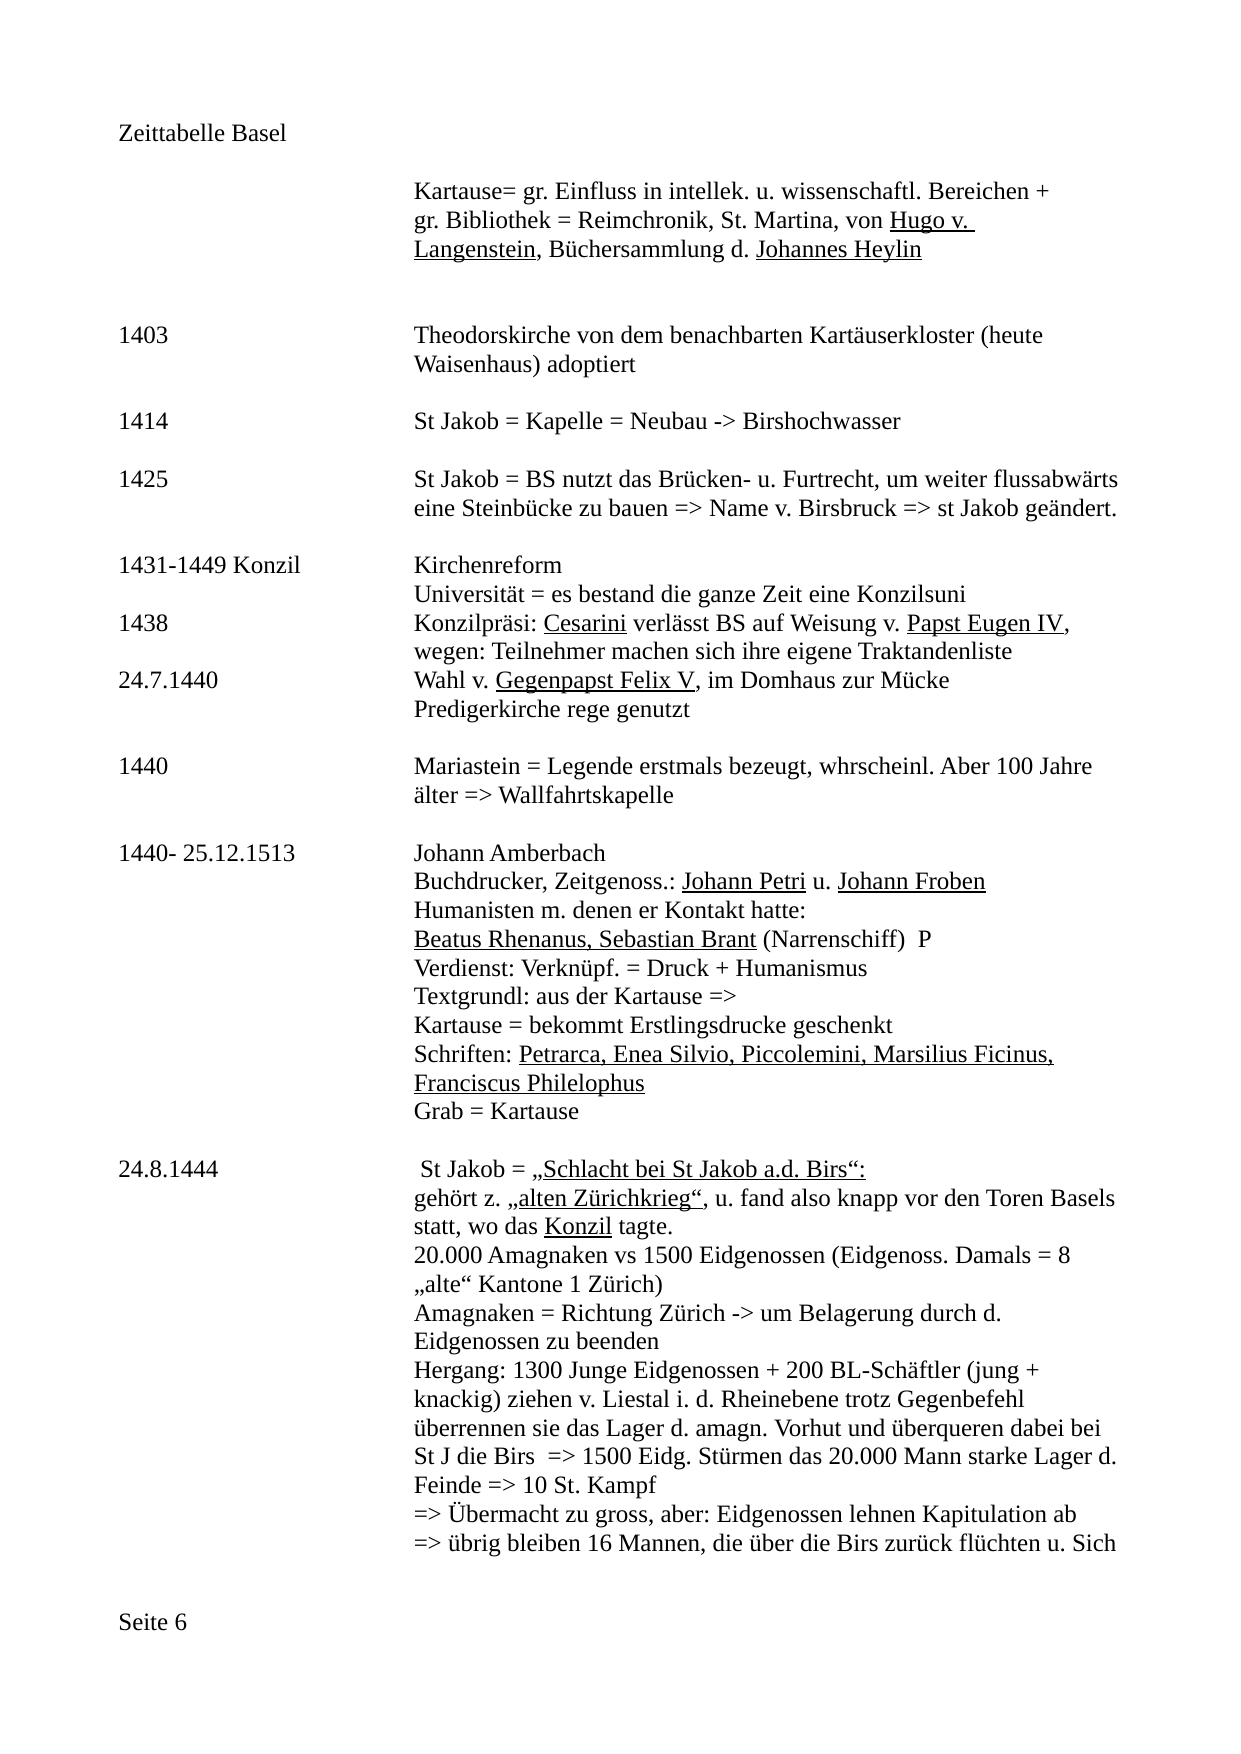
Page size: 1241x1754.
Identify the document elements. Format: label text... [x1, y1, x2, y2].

text Amagnaken = Richtung Zürich -> um Belagerung durch d. Eidgenossen zu beenden [118, 1298, 1122, 1355]
text Humanisten m. denen er Kontakt hatte: [118, 895, 1122, 924]
text 1425 St Jakob = BS nutzt das Brücken- u. Furtrecht, um weiter flussabwärts eine Steinbücke zu bauen => Name v. Birsbruck => st Jakob geändert. [118, 464, 1122, 521]
text Hergang: 1300 Junge Eidgenossen + 200 BL-Schäftler (jung + knackig) ziehen v. Liestal i. d. Rheinebene trotz Gegenbefehl überrennen sie das Lager d. amagn. Vorhut und überqueren dabei bei St J die Birs => 1500 Eidg. Stürmen das 20.000 Mann starke Lager d. Feinde => 10 St. Kampf [118, 1355, 1122, 1499]
text Universität = es bestand die ganze Zeit eine Konzilsuni [118, 579, 1122, 608]
text Kartause= gr. Einfluss in intellek. u. wissenschaftl. Bereichen + gr. Bibliothek = Reimchronik, St. Martina, von Hugo v. Langenstein, Büchersammlung d. Johannes Heylin [118, 176, 1122, 263]
text 20.000 Amagnaken vs 1500 Eidgenossen (Eidgenoss. Damals = 8 „alte“ Kantone 1 Zürich) [118, 1240, 1122, 1298]
text 1403 Theodorskirche von dem benachbarten Kartäuserkloster (heute Waisenhaus) adoptiert [118, 320, 1122, 378]
text Buchdrucker, Zeitgenoss.: Johann Petri u. Johann Froben [118, 866, 1122, 895]
text Verdienst: Verknüpf. = Druck + Humanismus [118, 953, 1122, 981]
text 1414 St Jakob = Kapelle = Neubau -> Birshochwasser [118, 406, 1122, 435]
text 1440- 25.12.1513 Johann Amberbach [118, 838, 1122, 866]
text 24.8.1444 St Jakob = „Schlacht bei St Jakob a.d. Birs“: [118, 1154, 1122, 1183]
text 1438 Konzilpräsi: Cesarini verlässt BS auf Weisung v. Papst Eugen IV, wegen: Teilnehmer machen sich ihre eigene Traktandenliste [118, 608, 1122, 665]
text 24.7.1440 Wahl v. Gegenpapst Felix V, im Domhaus zur Mücke [118, 665, 1122, 694]
text => Übermacht zu gross, aber: Eidgenossen lehnen Kapitulation ab [118, 1499, 1122, 1528]
text 1431-1449 Konzil Kirchenreform [118, 550, 1122, 579]
text Predigerkirche rege genutzt [118, 694, 1122, 723]
text Beatus Rhenanus, Sebastian Brant (Narrenschiff) P [118, 924, 1122, 953]
text Grab = Kartause [118, 1096, 1122, 1125]
text 1440 Mariastein = Legende erstmals bezeugt, whrscheinl. Aber 100 Jahre älter => Wallfahrtskapelle [118, 751, 1122, 809]
text Kartause = bekommt Erstlingsdrucke geschenkt [118, 1010, 1122, 1039]
text gehört z. „alten Zürichkrieg“, u. fand also knapp vor den Toren Basels statt, wo das Konzil tagte. [118, 1183, 1122, 1240]
text Schriften: Petrarca, Enea Silvio, Piccolemini, Marsilius Ficinus, Franciscus Philelophus [118, 1039, 1122, 1096]
text => übrig bleiben 16 Mannen, die über die Birs zurück flüchten u. Sich [118, 1528, 1122, 1556]
text Textgrundl: aus der Kartause => [118, 981, 1122, 1010]
